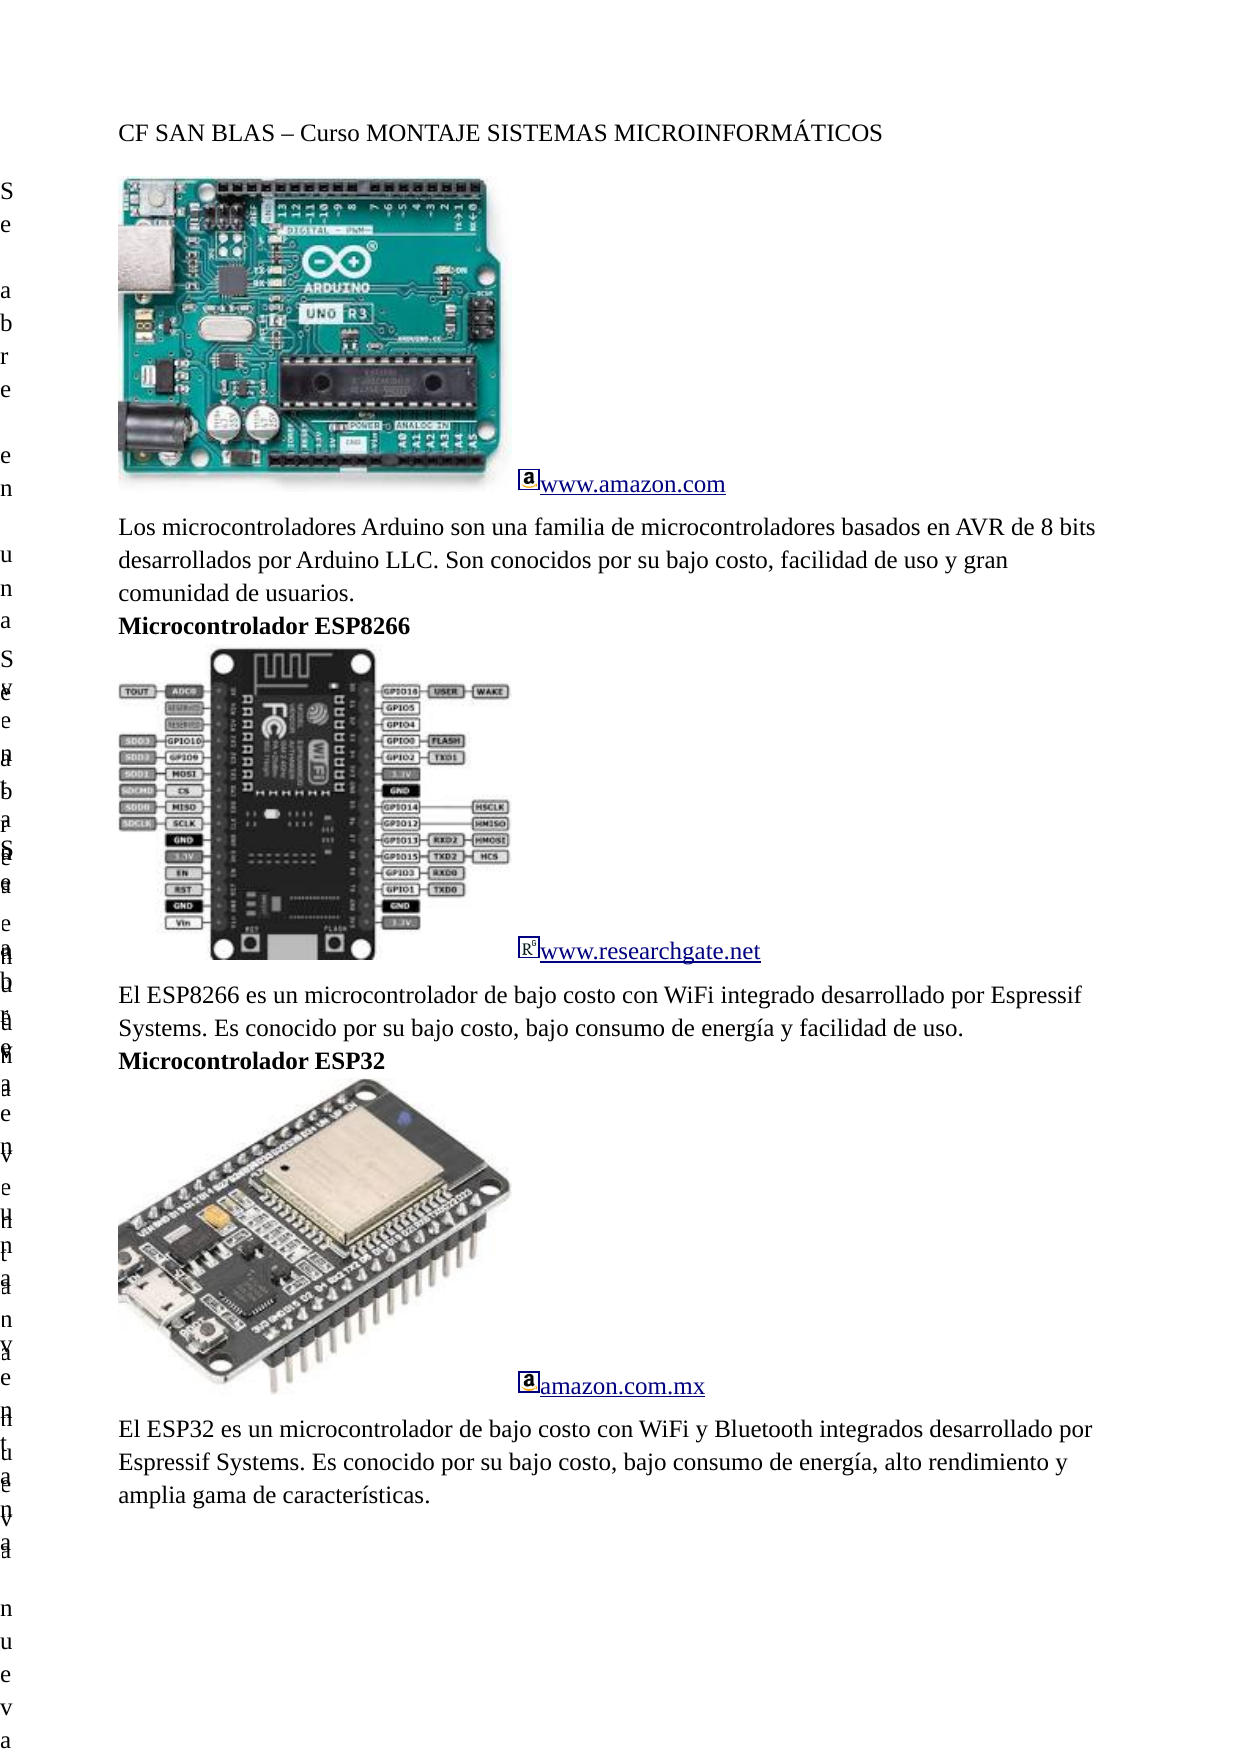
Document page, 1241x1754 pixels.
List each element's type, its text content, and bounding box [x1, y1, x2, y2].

text amazon.com.mx [118, 1079, 1122, 1400]
text Los microcontroladores Arduino son una familia de microcontroladores basados en AVR de 8 bits desarrollados por Arduino LLC. Son conocidos por su bajo costo, facilidad de uso y gran comunidad de usuarios. [118, 512, 1122, 607]
text Microcontrolador ESP8266 [118, 611, 1122, 640]
picture [520, 938, 538, 957]
picture [520, 470, 538, 489]
picture [118, 644, 512, 960]
text El ESP8266 es un microcontrolador de bajo costo con WiFi integrado desarrollado por Espressif Systems. Es conocido por su bajo costo, bajo consumo de energía y facilidad de uso. [118, 980, 1122, 1041]
text www.researchgate.net [118, 644, 1122, 965]
text www.amazon.com [118, 176, 1122, 497]
text El ESP32 es un microcontrolador de bajo costo con WiFi y Bluetooth integrados desarrollado por Espressif Systems. Es conocido por su bajo costo, bajo consumo de energía, alto rendimiento y amplia gama de características. [118, 1414, 1122, 1509]
text Microcontrolador ESP32 [118, 1046, 1122, 1074]
picture [118, 1078, 512, 1395]
picture [520, 1373, 538, 1391]
picture [118, 176, 512, 492]
